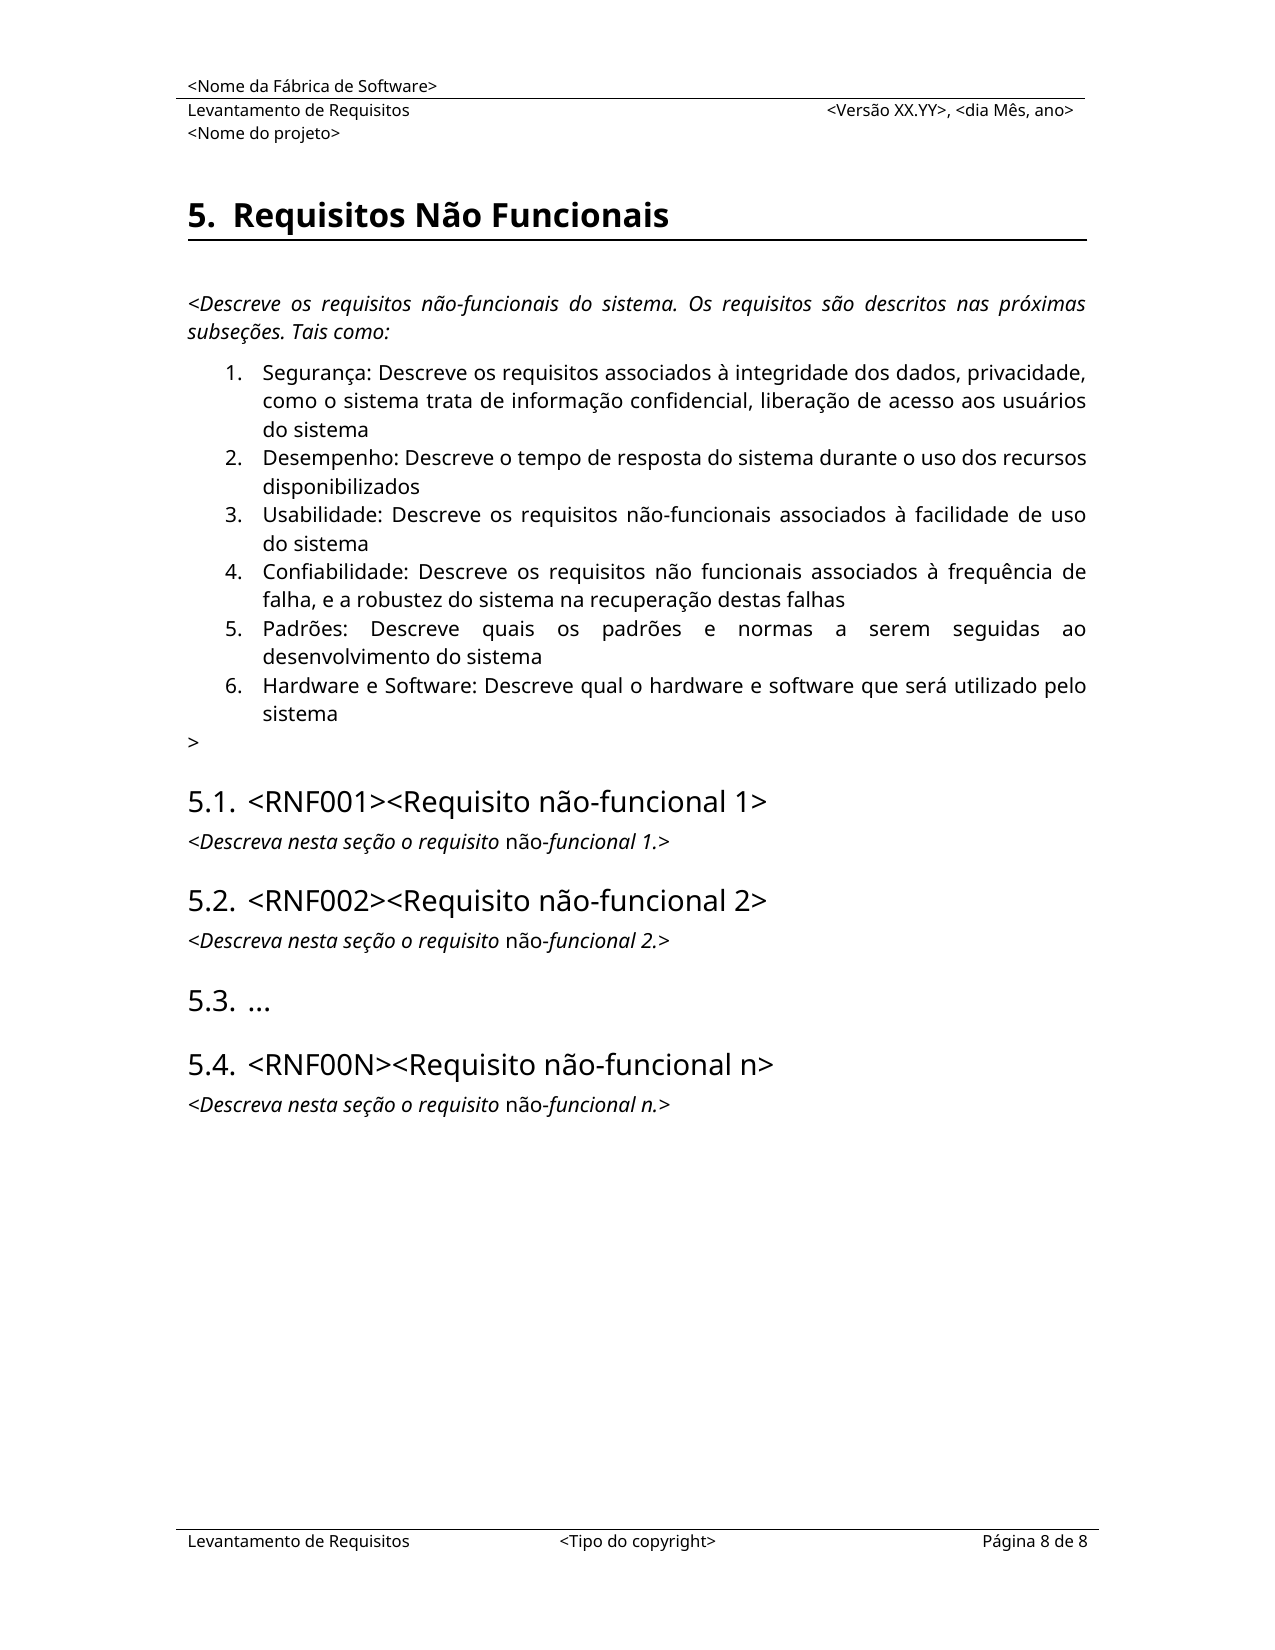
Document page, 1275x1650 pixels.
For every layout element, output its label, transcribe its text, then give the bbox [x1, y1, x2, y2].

list Confiabilidade: Descreve os requisitos não funcionais associados à frequência de falha, e a robustez do sistema na recuperação destas falhas [225, 557, 1087, 614]
subtitle Requisitos Não Funcionais [187, 192, 1087, 241]
subtitle <RNF002><Requisito não-funcional 2> [187, 881, 1087, 920]
list Usabilidade: Descreve os requisitos não-funcionais associados à facilidade de uso do sistema [225, 500, 1087, 557]
text > [187, 728, 1087, 756]
list Hardware e Software: Descreve qual o hardware e software que será utilizado pelo sistema [225, 671, 1087, 728]
list Segurança: Descreve os requisitos associados à integridade dos dados, privacidade, como o sistema trata de informação confidencial, liberação de acesso aos usuários do sistema [225, 358, 1087, 443]
subtitle <RNF001><Requisito não-funcional 1> [187, 781, 1087, 821]
subtitle <RNF00N><Requisito não-funcional n> [187, 1044, 1087, 1084]
subtitle ... [187, 980, 1087, 1019]
text <Descreve os requisitos não-funcionais do sistema. Os requisitos são descritos nas próximas subseções. Tais como: [187, 289, 1087, 346]
text <Descreva nesta seção o requisito não-funcional 1.> [187, 827, 1087, 856]
list Padrões: Descreve quais os padrões e normas a serem seguidas ao desenvolvimento do sistema [225, 614, 1087, 671]
text <Descreva nesta seção o requisito não-funcional n.> [187, 1091, 1087, 1119]
list Desempenho: Descreve o tempo de resposta do sistema durante o uso dos recursos disponibilizados [225, 443, 1087, 500]
text <Descreva nesta seção o requisito não-funcional 2.> [187, 926, 1087, 955]
